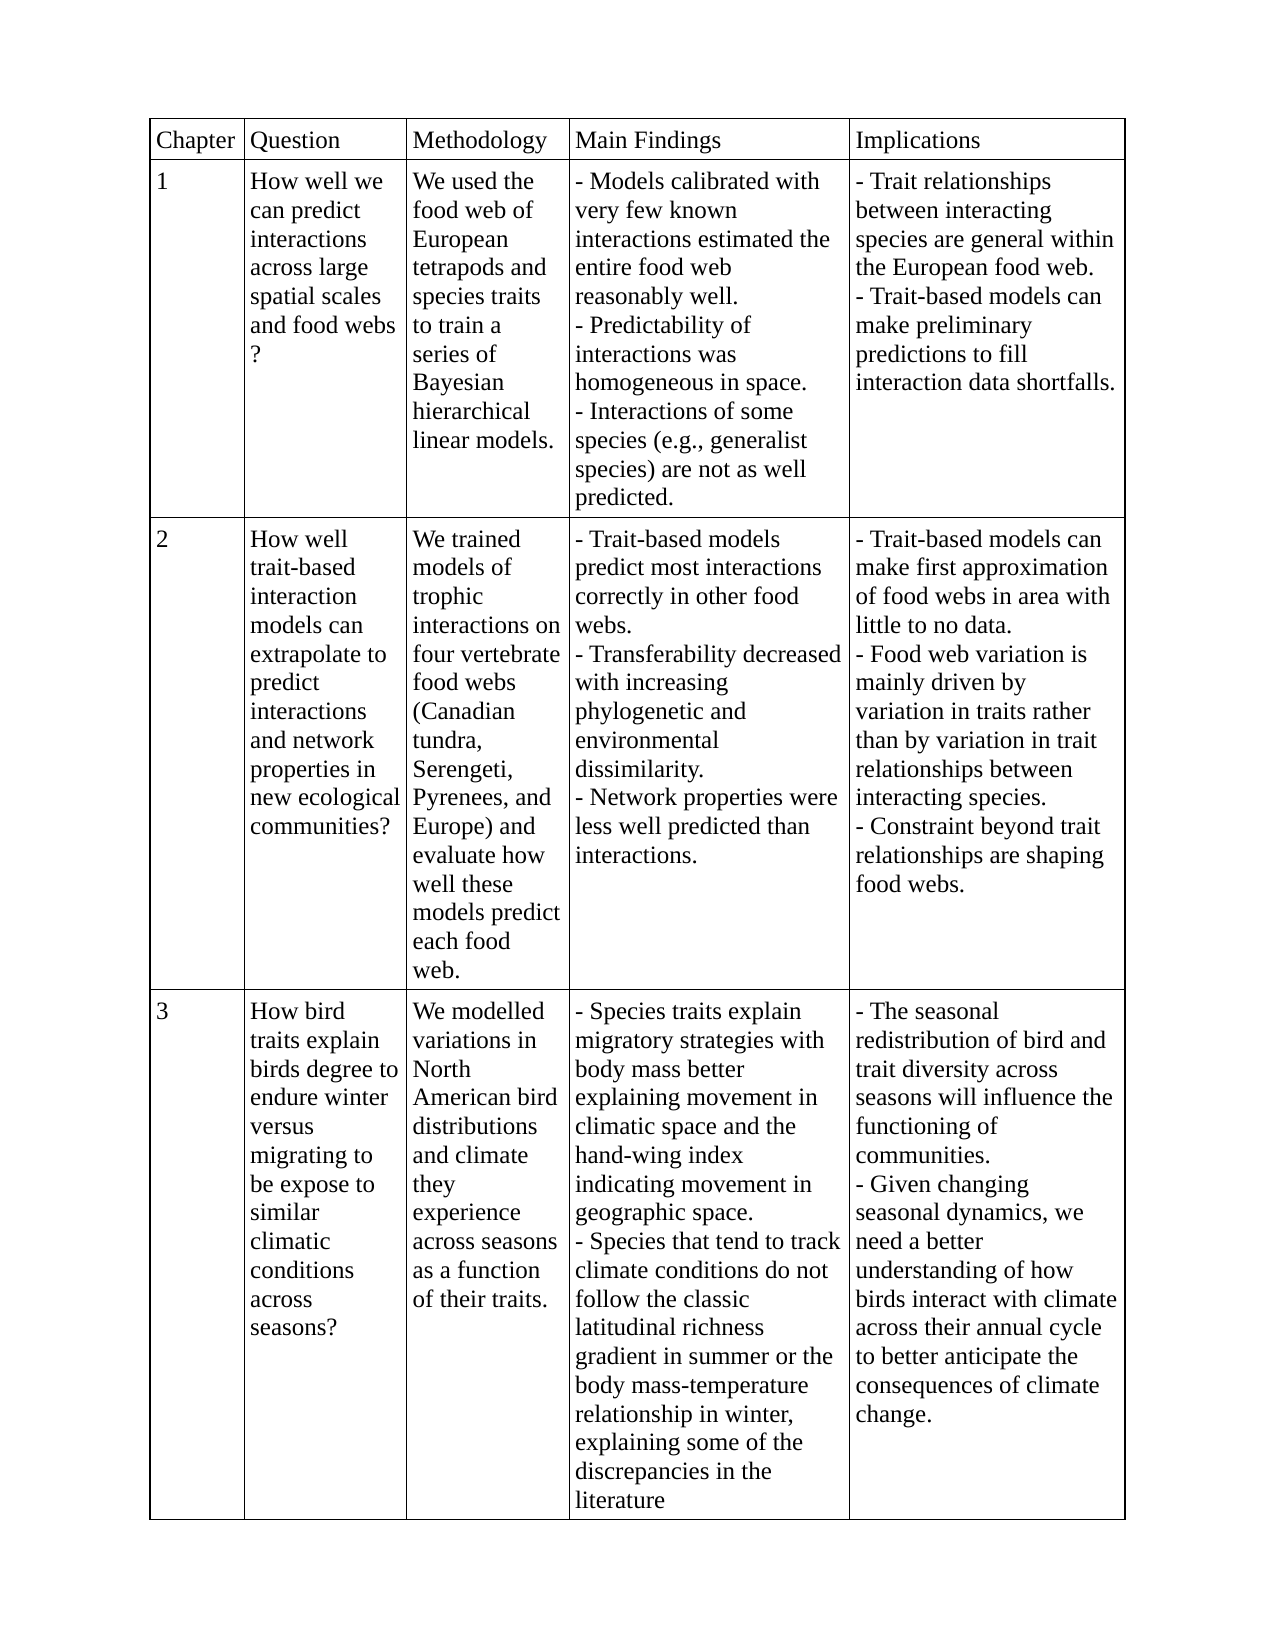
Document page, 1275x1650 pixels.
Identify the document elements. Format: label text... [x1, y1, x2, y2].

table_cell - Species traits explain migratory strategies with body mass better explaining movement in climatic space and the hand-wing index indicating movement in geographic space. - Species that tend to track climate conditions do not follow the classic latitudinal richness gradient in summer or the body mass-temperature relationship in winter, explaining some of the discrepancies in the literature [570, 990, 849, 1519]
table_header Methodology [407, 119, 569, 159]
table_cell - Trait-based models can make first approximation of food webs in area with little to no data. - Food web variation is mainly driven by variation in traits rather than by variation in trait relationships between interacting species. - Constraint beyond trait relationships are shaping food webs. [850, 518, 1124, 989]
table_cell - Trait relationships between interacting species are general within the European food web. - Trait-based models can make preliminary predictions to fill interaction data shortfalls. [850, 160, 1124, 517]
table_cell - Models calibrated with very few known interactions estimated the entire food web reasonably well. - Predictability of interactions was homogeneous in space. - Interactions of some species (e.g., generalist species) are not as well predicted. [570, 160, 849, 517]
table_cell - Trait-based models predict most interactions correctly in other food webs. - Transferability decreased with increasing phylogenetic and environmental dissimilarity. - Network properties were less well predicted than interactions. [570, 518, 849, 989]
table_cell How well trait-based interaction models can extrapolate to predict interactions and network properties in new ecological communities? [245, 518, 406, 989]
table_header Chapter [151, 119, 244, 159]
table_header Question [245, 119, 406, 159]
table_cell We modelled variations in North American bird distributions and climate they experience across seasons as a function of their traits. [407, 990, 569, 1519]
table_cell How bird traits explain birds degree to endure winter versus migrating to be expose to similar climatic conditions across seasons? [245, 990, 406, 1519]
table_cell 2 [151, 518, 244, 989]
table_cell 1 [151, 160, 244, 517]
table_header Implications [850, 119, 1124, 159]
table_cell We used the food web of European tetrapods and species traits to train a series of Bayesian hierarchical linear models. [407, 160, 569, 517]
table_cell How well we can predict interactions across large spatial scales and food webs ? [245, 160, 406, 517]
table_cell - The seasonal redistribution of bird and trait diversity across seasons will influence the functioning of communities. - Given changing seasonal dynamics, we need a better understanding of how birds interact with climate across their annual cycle to better anticipate the consequences of climate change. [850, 990, 1124, 1519]
table_cell 3 [151, 990, 244, 1519]
table_header Main Findings [570, 119, 849, 159]
table_cell We trained models of trophic interactions on four vertebrate food webs (Canadian tundra, Serengeti, Pyrenees, and Europe) and evaluate how well these models predict each food web. [407, 518, 569, 989]
